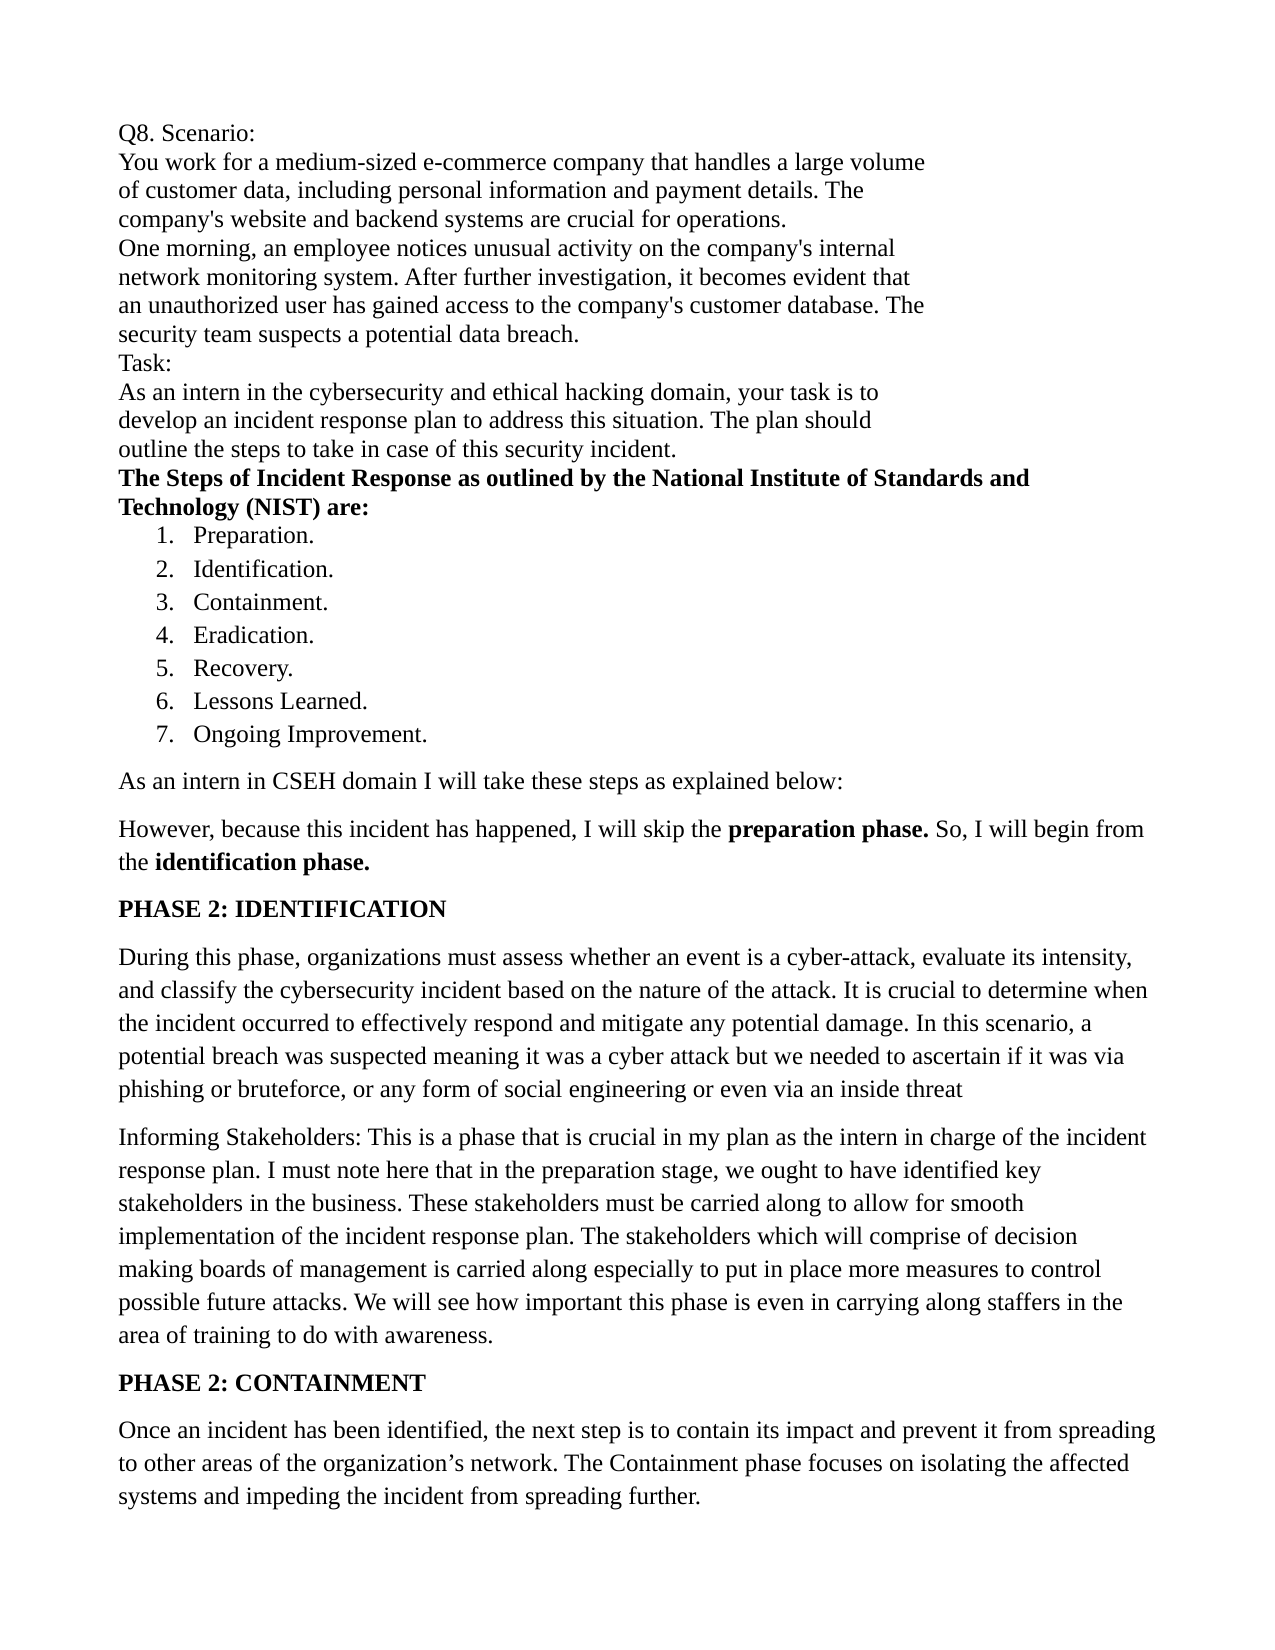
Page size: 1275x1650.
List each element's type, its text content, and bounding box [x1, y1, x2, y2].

text During this phase, organizations must assess whether an event is a cyber-attack, evaluate its intensity, and classify the cybersecurity incident based on the nature of the attack. It is crucial to determine when the incident occurred to effectively respond and mitigate any potential damage. In this scenario, a potential breach was suspected meaning it was a cyber attack but we needed to ascertain if it was via phishing or bruteforce, or any form of social engineering or even via an inside threat [118, 942, 1157, 1103]
list Preparation. [156, 521, 1157, 549]
text You work for a medium-sized e-commerce company that handles a large volume [118, 147, 1157, 176]
text PHASE 2: CONTAINMENT [118, 1368, 1157, 1396]
text of customer data, including personal information and payment details. The [118, 176, 1157, 204]
text However, because this incident has happened, I will skip the preparation phase. So, I will begin from the identification phase. [118, 814, 1157, 876]
text an unauthorized user has gained access to the company's customer database. The [118, 291, 1157, 319]
text security team suspects a potential data breach. [118, 319, 1157, 348]
text network monitoring system. After further investigation, it becomes evident that [118, 262, 1157, 291]
text PHASE 2: IDENTIFICATION [118, 894, 1157, 923]
text The Steps of Incident Response as outlined by the National Institute of Standards and Technology (NIST) are: [118, 463, 1157, 521]
text Once an incident has been identified, the next step is to contain its impact and prevent it from spreading to other areas of the organization’s network. The Containment phase focuses on isolating the affected systems and impeding the incident from spreading further. [118, 1415, 1157, 1510]
list Eradication. [156, 620, 1157, 648]
list Containment. [156, 587, 1157, 615]
text Q8. Scenario: [118, 118, 1157, 147]
list Identification. [156, 554, 1157, 582]
text develop an incident response plan to address this situation. The plan should [118, 406, 1157, 434]
list Lessons Learned. [156, 686, 1157, 714]
text As an intern in CSEH domain I will take these steps as explained below: [118, 766, 1157, 795]
text As an intern in the cybersecurity and ethical hacking domain, your task is to [118, 377, 1157, 406]
list Recovery. [156, 653, 1157, 681]
text Task: [118, 348, 1157, 377]
text company's website and backend systems are crucial for operations. [118, 204, 1157, 233]
text One morning, an employee notices unusual activity on the company's internal [118, 233, 1157, 262]
list Ongoing Improvement. [156, 719, 1157, 747]
text Informing Stakeholders: This is a phase that is crucial in my plan as the intern in charge of the incident response plan. I must note here that in the preparation stage, we ought to have identified key stakeholders in the business. These stakeholders must be carried along to allow for smooth implementation of the incident response plan. The stakeholders which will comprise of decision making boards of management is carried along especially to put in place more measures to control possible future attacks. We will see how important this phase is even in carrying along staffers in the area of training to do with awareness. [118, 1122, 1157, 1349]
text outline the steps to take in case of this security incident. [118, 434, 1157, 463]
